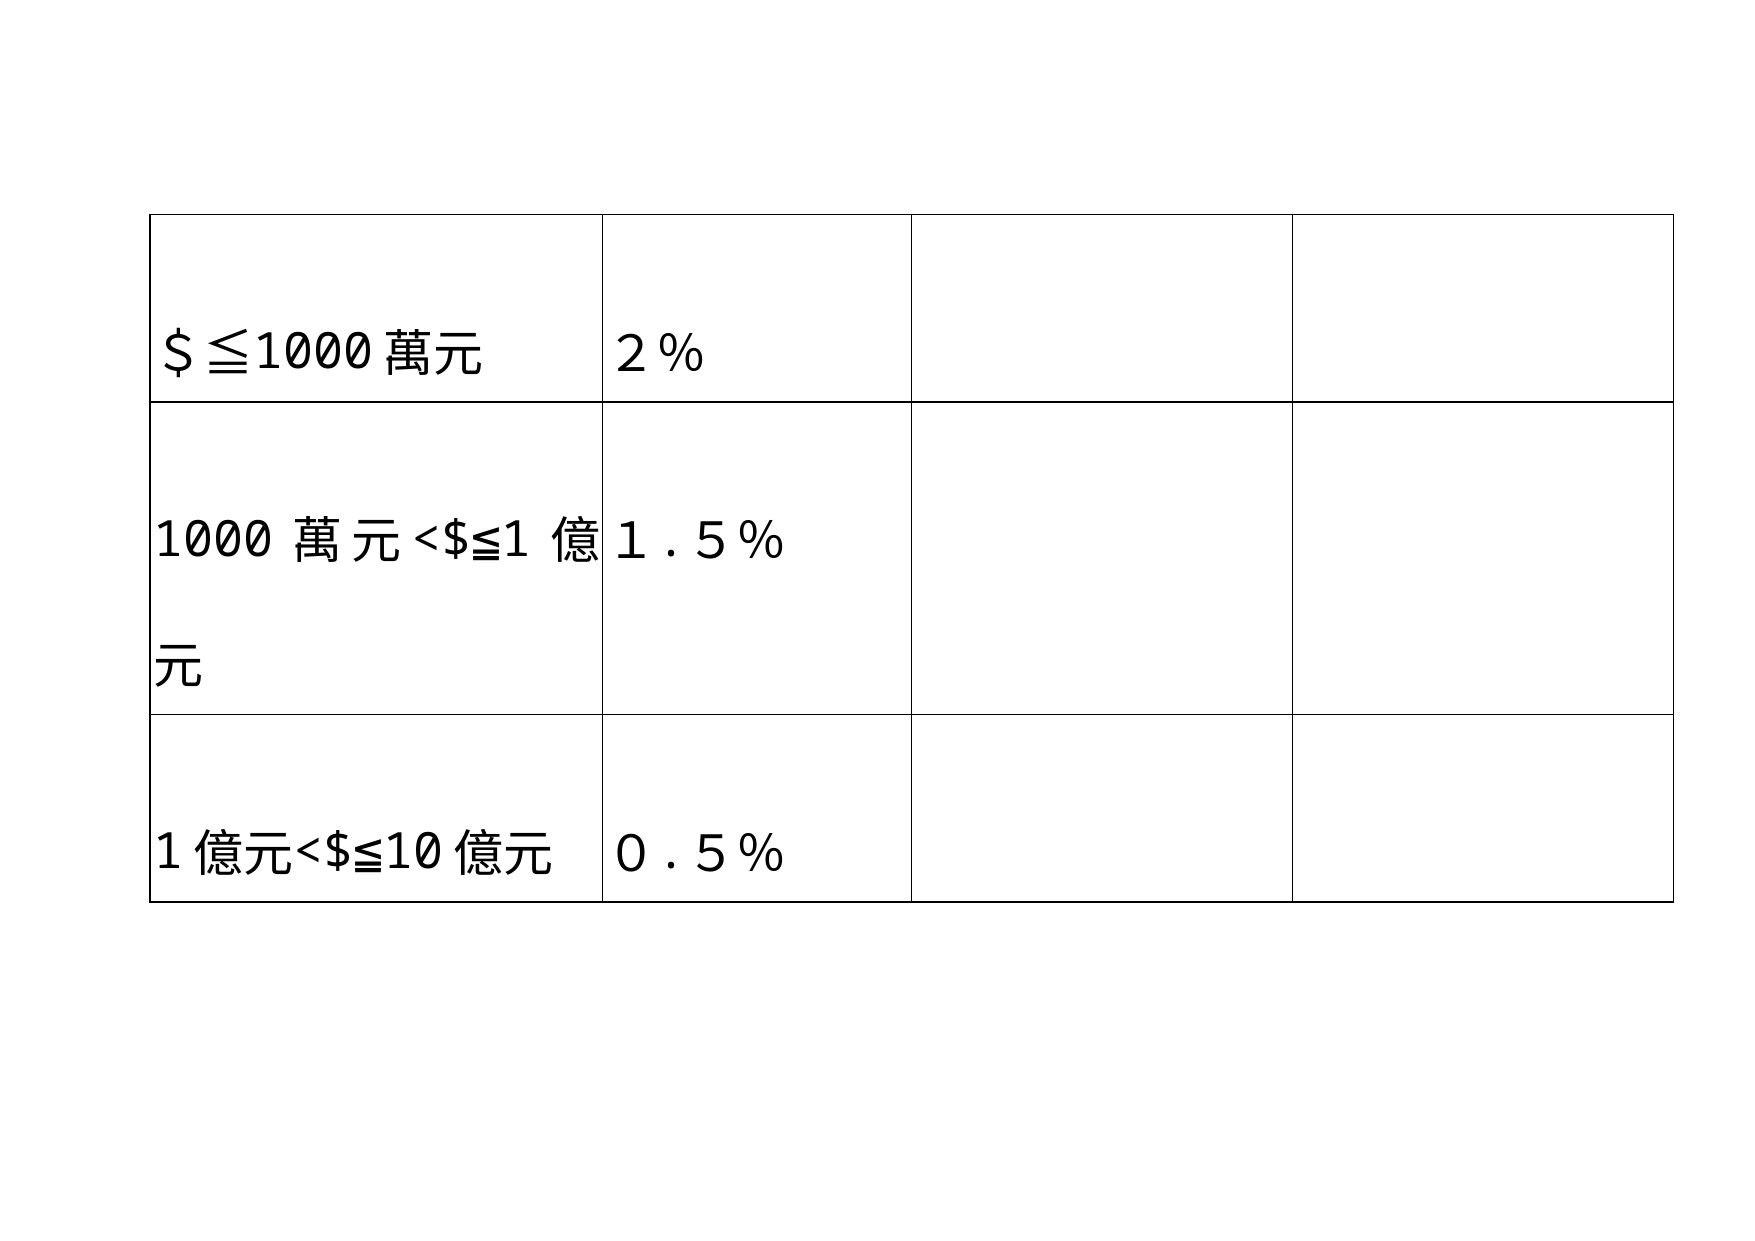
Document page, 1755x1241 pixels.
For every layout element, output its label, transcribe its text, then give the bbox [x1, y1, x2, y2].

table_cell [1293, 215, 1673, 401]
table_cell [912, 715, 1292, 901]
table_cell [912, 403, 1292, 714]
table_cell 1000萬元<$≦1億元 [151, 403, 602, 714]
table_cell ２％ [603, 215, 911, 401]
table_cell ０.５％ [603, 715, 911, 901]
table_cell １.５％ [603, 403, 911, 714]
table_cell [912, 215, 1292, 401]
table_cell [1293, 715, 1673, 901]
table_cell [1293, 403, 1673, 714]
table_cell ＄≦1000萬元 [151, 215, 602, 401]
table_cell 1億元<$≦10億元 [151, 715, 602, 901]
